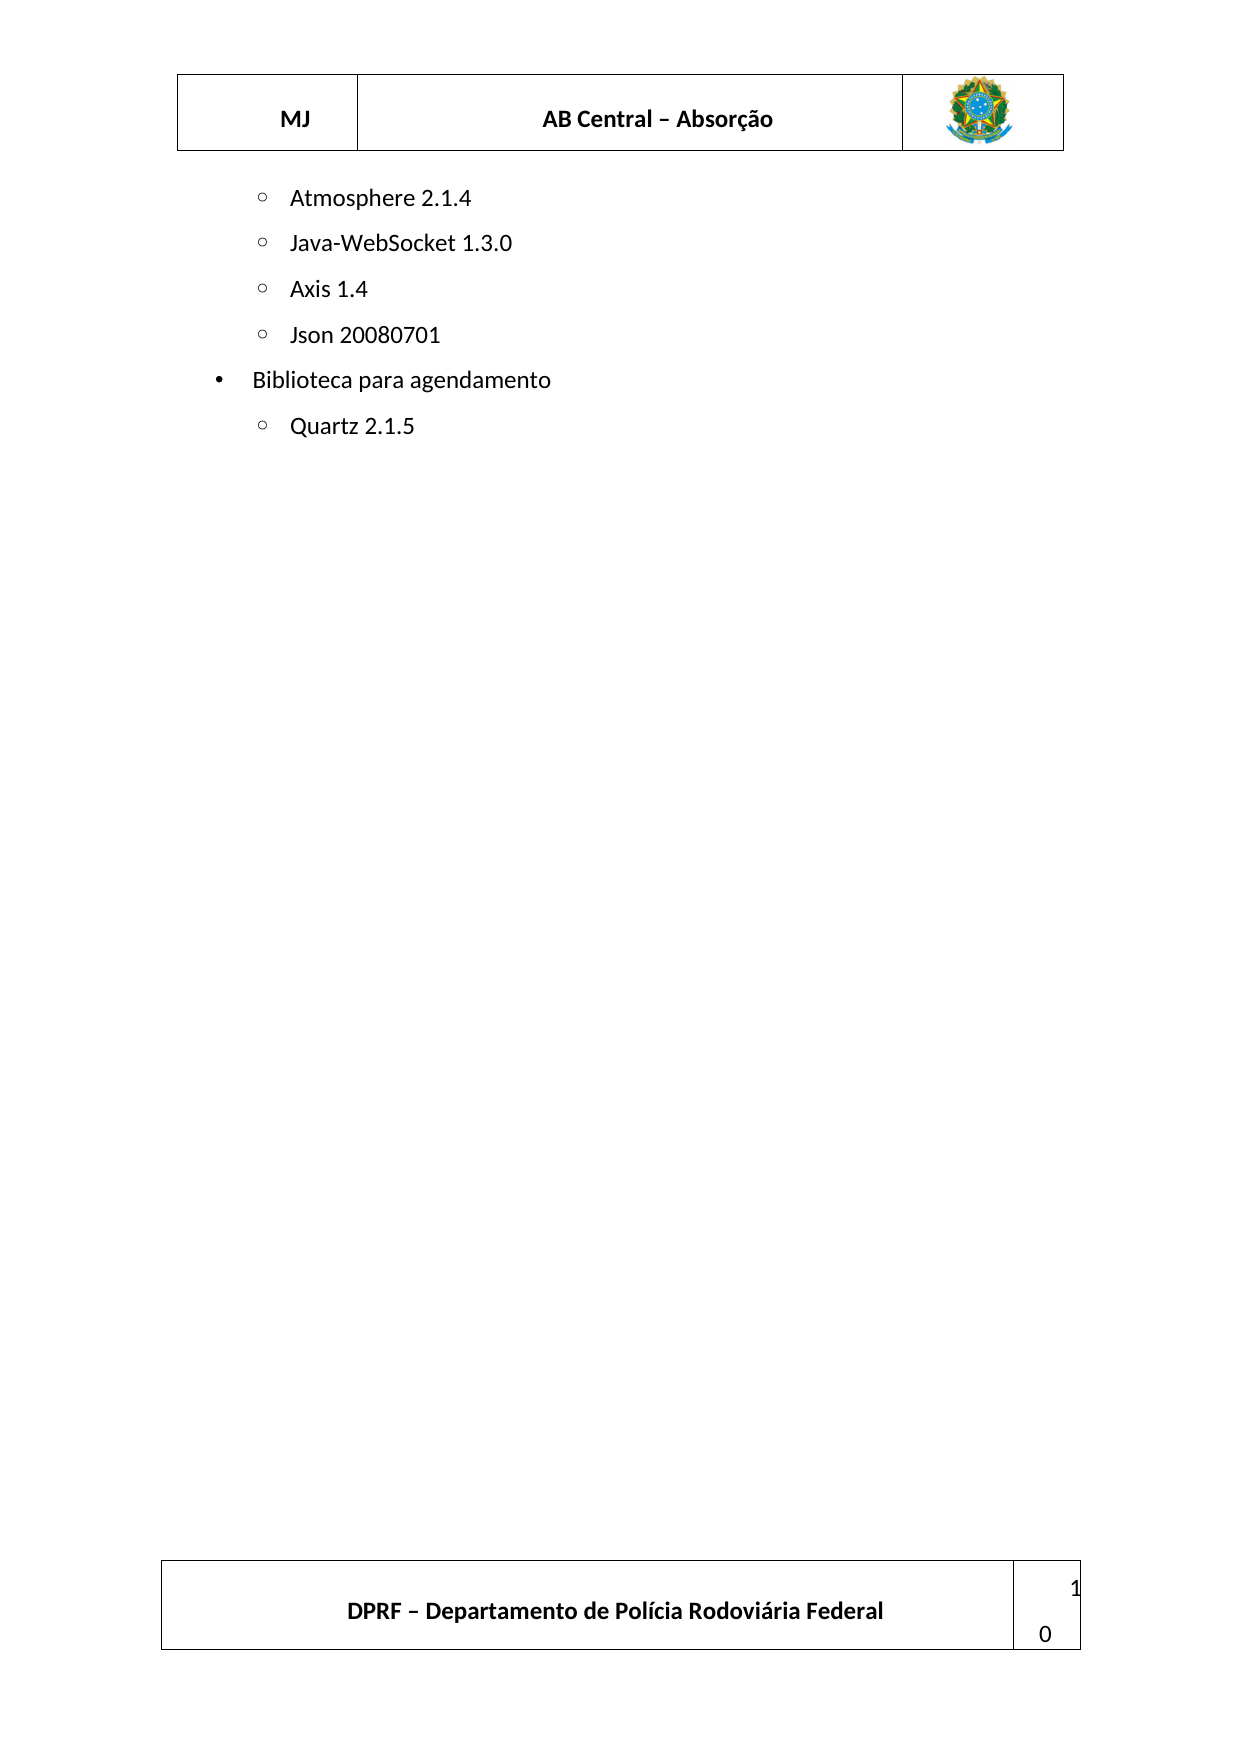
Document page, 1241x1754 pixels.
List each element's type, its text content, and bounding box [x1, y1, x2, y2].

list Biblioteca para agendamento [215, 364, 1063, 395]
list Json 20080701 [252, 319, 290, 349]
list Java-WebSocket 1.3.0 [252, 227, 1063, 258]
list Quartz 2.1.5 [415, 410, 1063, 441]
list Atmosphere 2.1.4 [252, 182, 290, 212]
picture [944, 75, 1020, 149]
list Axis 1.4 [252, 273, 290, 304]
list Json 20080701 [441, 319, 1063, 349]
list Axis 1.4 [368, 273, 1063, 304]
list Quartz 2.1.5 [252, 410, 290, 441]
list Atmosphere 2.1.4 [472, 182, 1063, 212]
